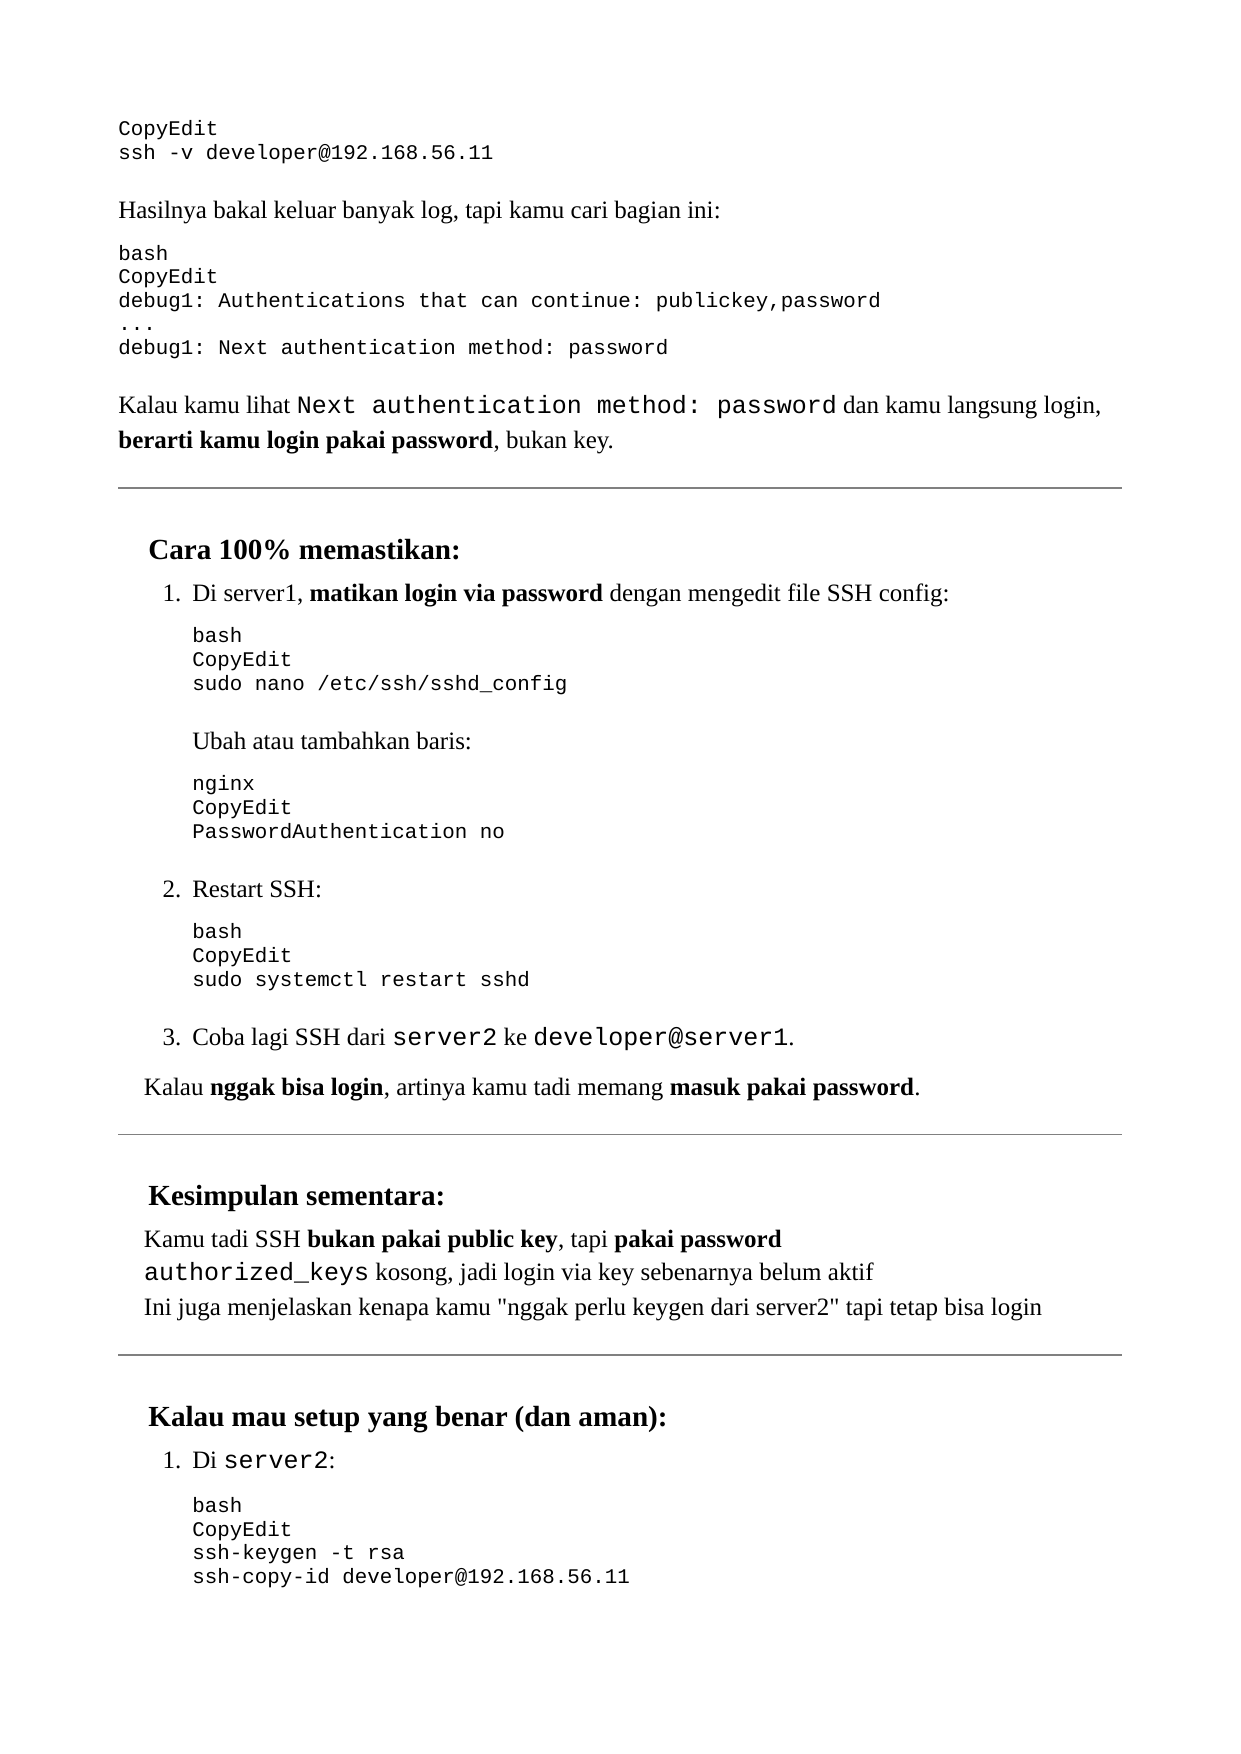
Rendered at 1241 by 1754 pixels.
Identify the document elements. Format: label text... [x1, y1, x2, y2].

list Di server1, matikan login via password dengan mengedit file SSH config: [162, 578, 1122, 607]
text CopyEdit [118, 118, 1122, 142]
list PasswordAuthentication no [162, 821, 1122, 844]
text ... [118, 313, 1122, 337]
list sudo nano /etc/ssh/sshd_config [162, 673, 1122, 696]
list Restart SSH: [162, 874, 1122, 903]
text Hasilnya bakal keluar banyak log, tapi kamu cari bagian ini: [118, 195, 1122, 224]
list sudo systemctl restart sshd [162, 969, 1122, 992]
subtitle 🧪 Cara 100% memastikan: [118, 532, 1122, 565]
list Di server2: [162, 1445, 1122, 1476]
text debug1: Authentications that can continue: publickey,password [118, 290, 1122, 313]
list CopyEdit [162, 945, 1122, 969]
list bash [162, 921, 1122, 945]
text Kalau kamu lihat Next authentication method: password dan kamu langsung login, berarti kamu login pakai password, bukan key. [118, 390, 1122, 454]
text 📛 Kalau nggak bisa login, artinya kamu tadi memang masuk pakai password. [118, 1072, 1122, 1101]
text bash [118, 242, 1122, 266]
list bash [162, 1495, 1122, 1519]
list ssh-copy-id developer@192.168.56.11 [162, 1566, 1122, 1589]
subtitle 🧹 Kesimpulan sementara: [118, 1178, 1122, 1212]
list CopyEdit [162, 649, 1122, 673]
text CopyEdit [118, 266, 1122, 290]
list bash [162, 625, 1122, 649]
list CopyEdit [162, 1519, 1122, 1542]
list nginx [162, 773, 1122, 797]
subtitle 🧭 Kalau mau setup yang benar (dan aman): [118, 1399, 1122, 1432]
list ssh-keygen -t rsa [162, 1542, 1122, 1566]
text ✅ Kamu tadi SSH bukan pakai public key, tapi pakai password ❌ authorized_keys kosong, jadi login via key sebenarnya belum aktif 🤔 Ini juga menjelaskan kenapa kamu "nggak perlu keygen dari server2" tapi tetap bisa login [118, 1224, 1122, 1321]
text debug1: Next authentication method: password [118, 337, 1122, 361]
list CopyEdit [162, 797, 1122, 821]
list Ubah atau tambahkan baris: [162, 726, 1122, 754]
text ssh -v developer@192.168.56.11 [118, 142, 1122, 165]
list Coba lagi SSH dari server2 ke developer@server1. [162, 1022, 1122, 1053]
